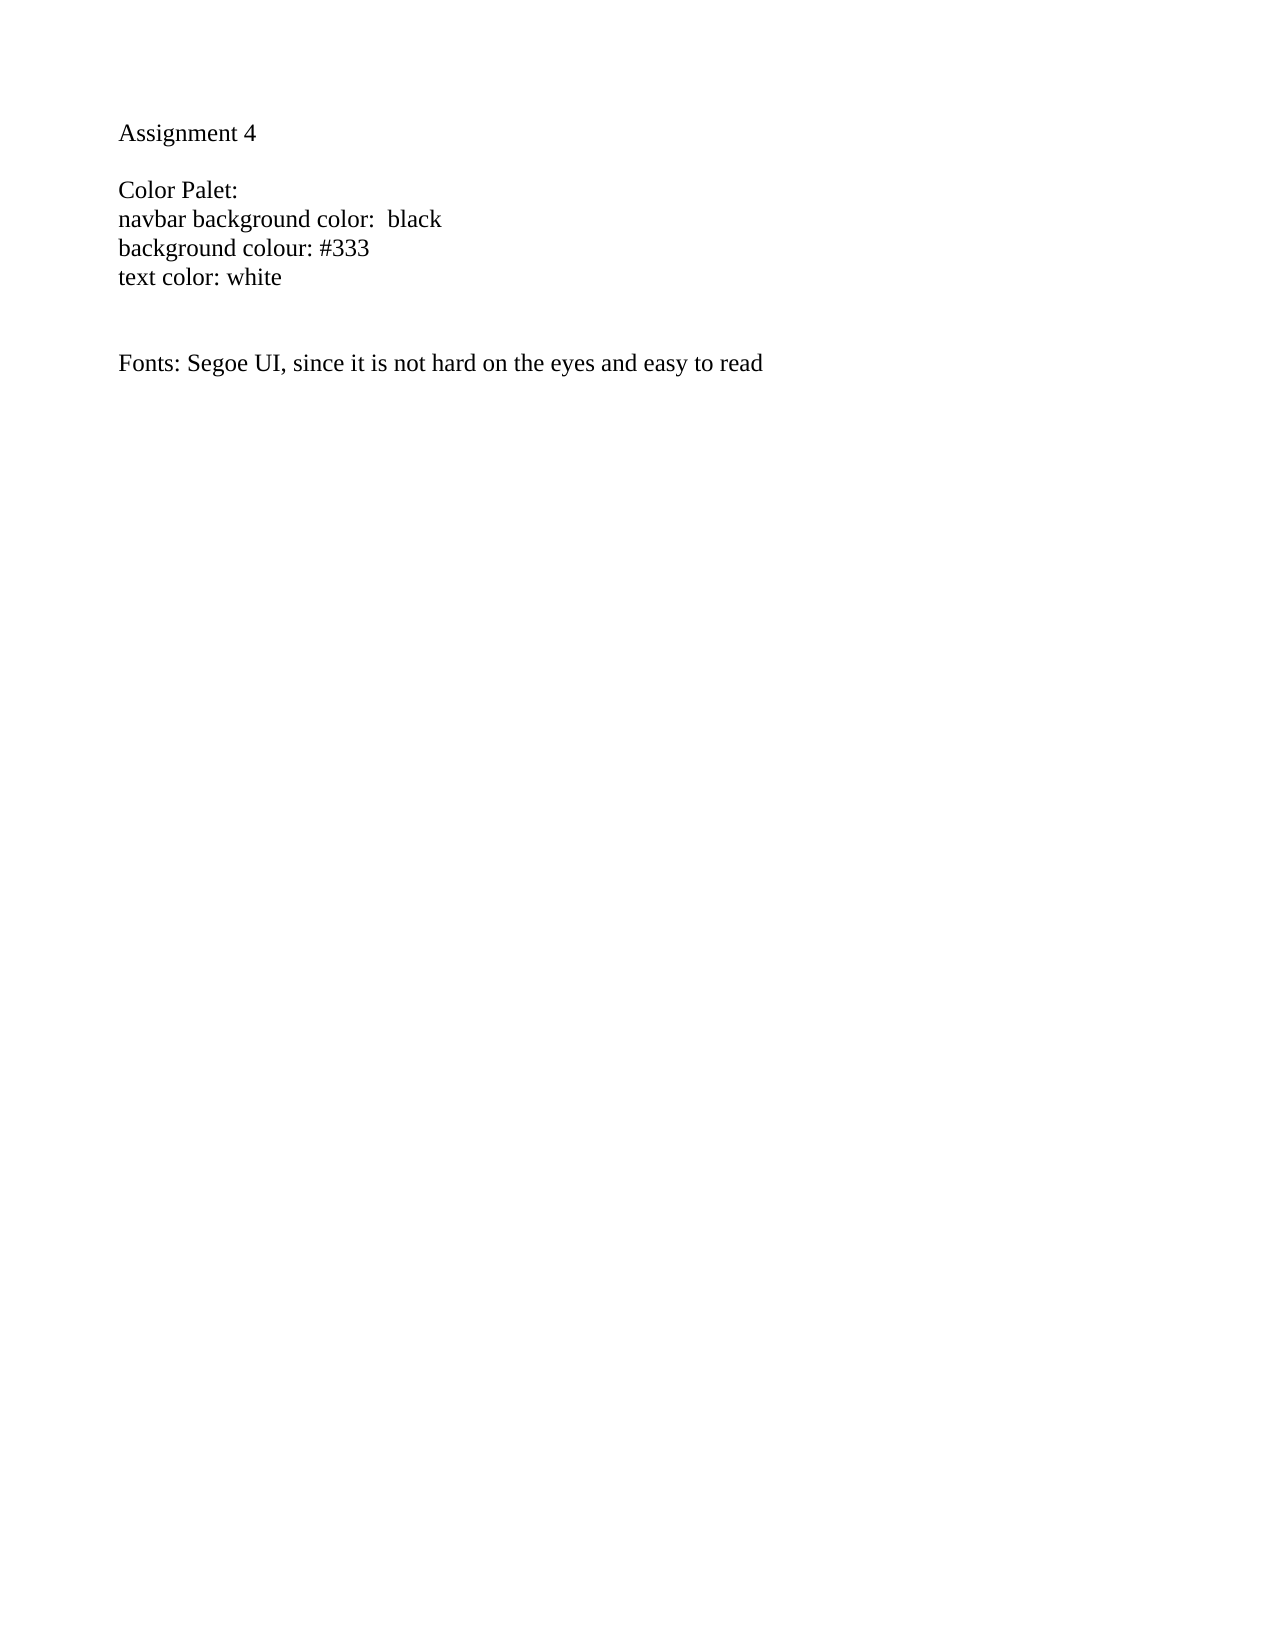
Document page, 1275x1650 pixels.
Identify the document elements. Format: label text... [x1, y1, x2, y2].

text Assignment 4 [118, 118, 1157, 147]
text Color Palet: [118, 176, 1157, 204]
text Fonts: Segoe UI, since it is not hard on the eyes and easy to read [118, 348, 1157, 377]
text navbar background color: black [118, 204, 1157, 233]
text text color: white [118, 262, 1157, 291]
text background colour: #333 [118, 233, 1157, 262]
